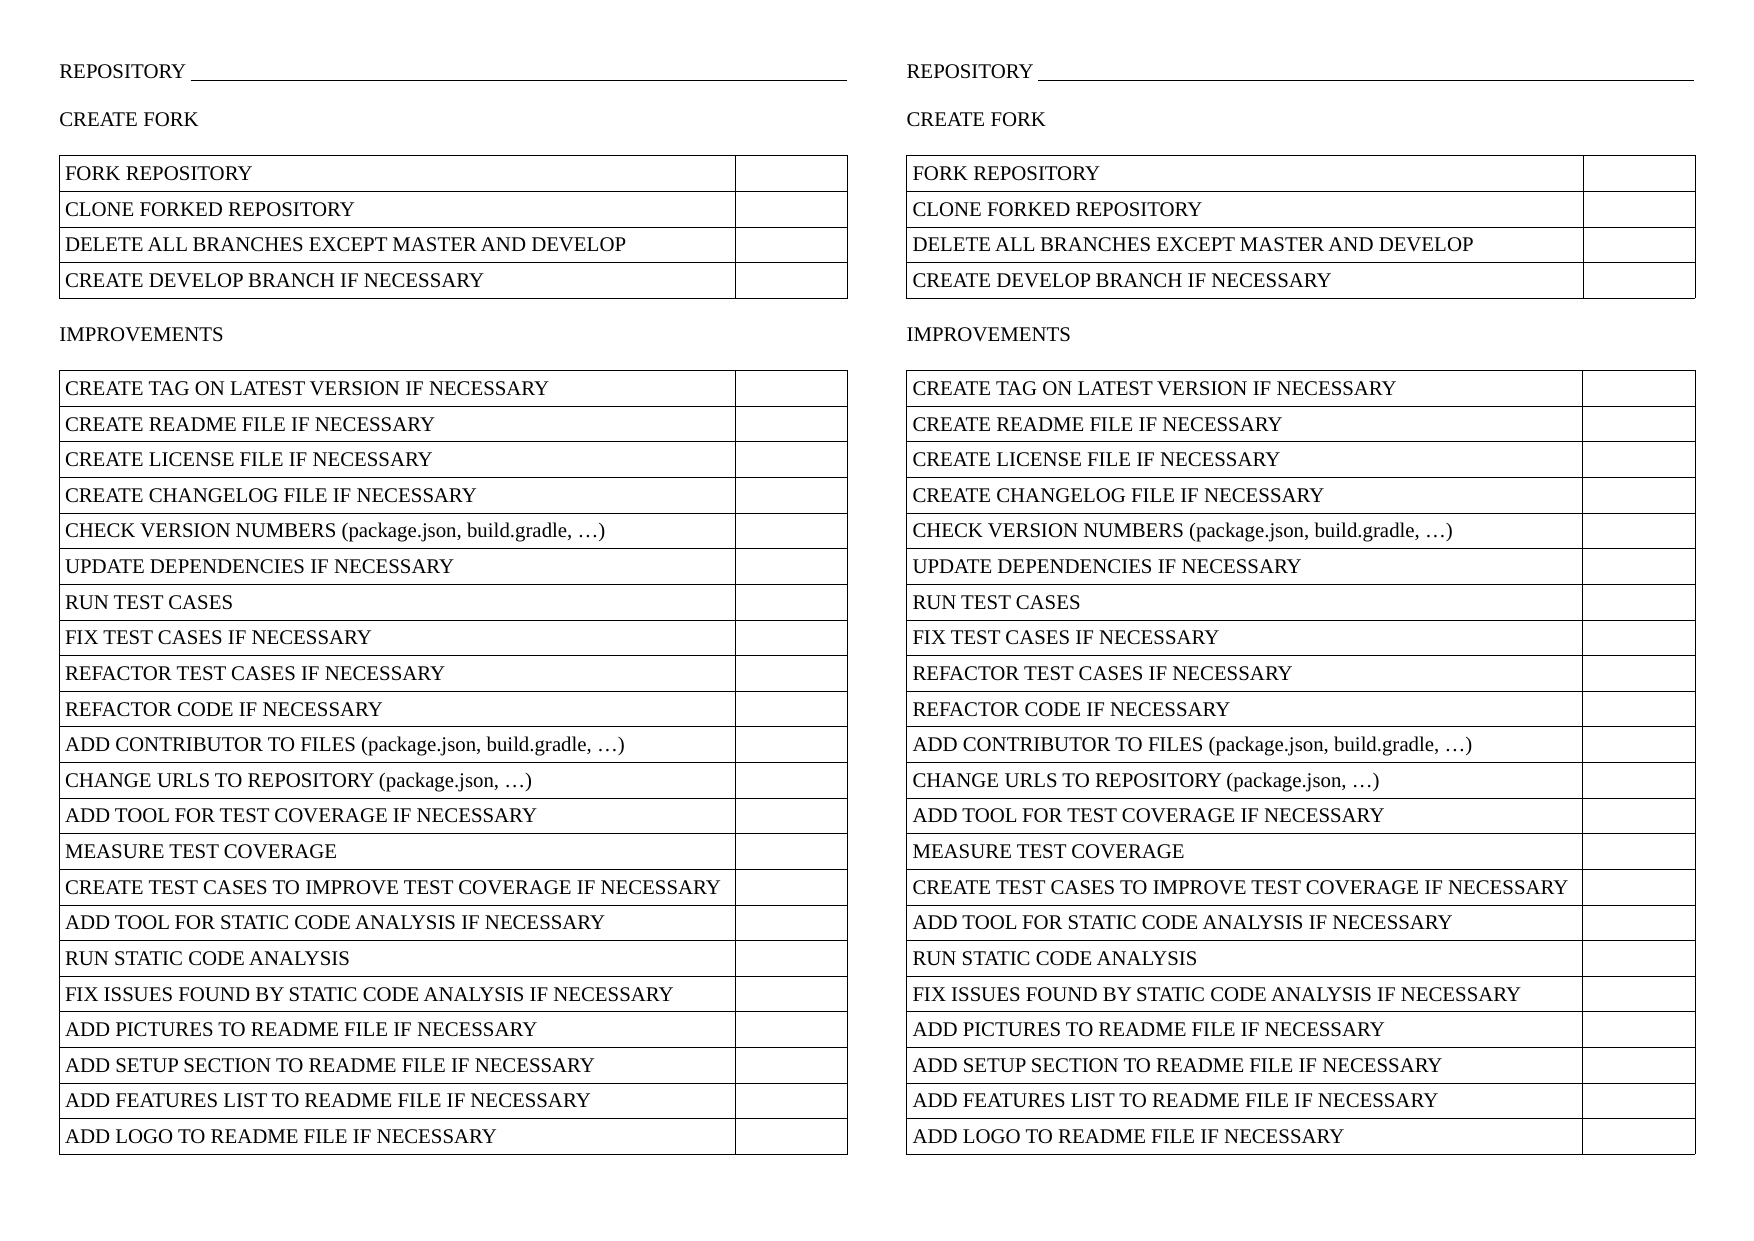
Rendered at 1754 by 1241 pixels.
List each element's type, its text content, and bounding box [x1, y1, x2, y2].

table_cell CREATE DEVELOP BRANCH IF NECESSARY [907, 263, 1583, 298]
table_cell [736, 692, 847, 726]
table_cell ADD TOOL FOR STATIC CODE ANALYSIS IF NECESSARY [907, 906, 1582, 940]
text REPOSITORY [906, 59, 1695, 83]
table_cell [736, 549, 847, 584]
table_cell ADD FEATURES LIST TO README FILE IF NECESSARY [907, 1084, 1582, 1118]
table_cell CREATE README FILE IF NECESSARY [60, 407, 735, 441]
table_cell REFACTOR TEST CASES IF NECESSARY [907, 656, 1582, 691]
table_cell RUN TEST CASES [60, 585, 735, 619]
table_cell [1584, 263, 1695, 298]
table_cell ADD CONTRIBUTOR TO FILES (package.json, build.gradle, …) [60, 727, 735, 762]
table_cell CHANGE URLS TO REPOSITORY (package.json, …) [907, 763, 1582, 798]
table_cell [736, 407, 847, 441]
table_cell [1583, 1012, 1695, 1047]
table_cell [1583, 870, 1695, 904]
table_cell ADD PICTURES TO README FILE IF NECESSARY [60, 1012, 735, 1047]
table_cell FIX ISSUES FOUND BY STATIC CODE ANALYSIS IF NECESSARY [60, 977, 735, 1011]
table_header [1584, 156, 1695, 191]
table_cell [736, 906, 847, 940]
table_cell [736, 799, 847, 833]
table_cell [1583, 763, 1695, 798]
table_cell ADD LOGO TO README FILE IF NECESSARY [60, 1119, 735, 1154]
table_cell [1583, 1084, 1695, 1118]
table_cell [736, 228, 847, 262]
table_cell MEASURE TEST COVERAGE [60, 834, 735, 869]
table_cell [736, 1048, 847, 1083]
table_cell [1583, 834, 1695, 869]
table_cell CHANGE URLS TO REPOSITORY (package.json, …) [60, 763, 735, 798]
table_cell ADD CONTRIBUTOR TO FILES (package.json, build.gradle, …) [907, 727, 1582, 762]
table_cell [1583, 1119, 1695, 1154]
table_header [1583, 371, 1695, 406]
table_header CREATE TAG ON LATEST VERSION IF NECESSARY [60, 371, 735, 406]
table_cell [1583, 692, 1695, 726]
text CREATE FORK [906, 107, 1695, 131]
table_cell RUN TEST CASES [907, 585, 1582, 619]
table_cell [736, 941, 847, 976]
table_cell [1583, 478, 1695, 513]
table_cell ADD PICTURES TO README FILE IF NECESSARY [907, 1012, 1582, 1047]
table_cell CREATE CHANGELOG FILE IF NECESSARY [907, 478, 1582, 513]
table_cell [736, 585, 847, 619]
table_cell RUN STATIC CODE ANALYSIS [907, 941, 1582, 976]
table_cell FIX ISSUES FOUND BY STATIC CODE ANALYSIS IF NECESSARY [907, 977, 1582, 1011]
table_cell UPDATE DEPENDENCIES IF NECESSARY [907, 549, 1582, 584]
table_cell [1583, 407, 1695, 441]
table_cell [736, 870, 847, 904]
table_cell UPDATE DEPENDENCIES IF NECESSARY [60, 549, 735, 584]
table_cell [1583, 514, 1695, 548]
table_cell [1583, 727, 1695, 762]
table_header FORK REPOSITORY [907, 156, 1583, 191]
table_cell DELETE ALL BRANCHES EXCEPT MASTER AND DEVELOP [60, 228, 735, 262]
table_header [736, 371, 847, 406]
table_cell [1583, 585, 1695, 619]
table_cell CREATE CHANGELOG FILE IF NECESSARY [60, 478, 735, 513]
table_cell [1583, 656, 1695, 691]
table_cell MEASURE TEST COVERAGE [907, 834, 1582, 869]
table_cell [736, 1084, 847, 1118]
table_cell [736, 834, 847, 869]
table_cell [736, 192, 847, 227]
table_cell RUN STATIC CODE ANALYSIS [60, 941, 735, 976]
table_cell [736, 514, 847, 548]
table_cell ADD SETUP SECTION TO README FILE IF NECESSARY [60, 1048, 735, 1083]
table_cell [736, 977, 847, 1011]
table_cell [1583, 799, 1695, 833]
table_cell REFACTOR CODE IF NECESSARY [60, 692, 735, 726]
table_cell CREATE LICENSE FILE IF NECESSARY [60, 442, 735, 477]
table_cell [736, 442, 847, 477]
table_cell FIX TEST CASES IF NECESSARY [60, 621, 735, 655]
table_cell CHECK VERSION NUMBERS (package.json, build.gradle, …) [907, 514, 1582, 548]
table_cell ADD TOOL FOR STATIC CODE ANALYSIS IF NECESSARY [60, 906, 735, 940]
table_cell CREATE TEST CASES TO IMPROVE TEST COVERAGE IF NECESSARY [907, 870, 1582, 904]
table_cell ADD TOOL FOR TEST COVERAGE IF NECESSARY [907, 799, 1582, 833]
table_cell [736, 1119, 847, 1154]
table_cell CREATE DEVELOP BRANCH IF NECESSARY [60, 263, 735, 298]
table_cell [736, 621, 847, 655]
table_cell [1583, 941, 1695, 976]
table_cell [1584, 192, 1695, 227]
table_cell FIX TEST CASES IF NECESSARY [907, 621, 1582, 655]
table_cell [1583, 977, 1695, 1011]
table_cell [736, 478, 847, 513]
table_cell [736, 1012, 847, 1047]
table_cell CREATE LICENSE FILE IF NECESSARY [907, 442, 1582, 477]
table_cell [1584, 228, 1695, 262]
table_cell ADD LOGO TO README FILE IF NECESSARY [907, 1119, 1582, 1154]
text IMPROVEMENTS [906, 322, 1695, 346]
table_cell REFACTOR TEST CASES IF NECESSARY [60, 656, 735, 691]
table_cell ADD FEATURES LIST TO README FILE IF NECESSARY [60, 1084, 735, 1118]
table_cell [736, 727, 847, 762]
table_cell DELETE ALL BRANCHES EXCEPT MASTER AND DEVELOP [907, 228, 1583, 262]
table_cell [1583, 621, 1695, 655]
text REPOSITORY [59, 59, 847, 83]
table_cell [736, 656, 847, 691]
table_cell CREATE README FILE IF NECESSARY [907, 407, 1582, 441]
table_header [736, 156, 847, 191]
table_cell ADD SETUP SECTION TO README FILE IF NECESSARY [907, 1048, 1582, 1083]
table_cell CHECK VERSION NUMBERS (package.json, build.gradle, …) [60, 514, 735, 548]
table_cell [1583, 906, 1695, 940]
table_cell [736, 763, 847, 798]
table_cell [736, 263, 847, 298]
text CREATE FORK [59, 107, 847, 131]
table_cell CLONE FORKED REPOSITORY [907, 192, 1583, 227]
table_header CREATE TAG ON LATEST VERSION IF NECESSARY [907, 371, 1582, 406]
table_cell REFACTOR CODE IF NECESSARY [907, 692, 1582, 726]
table_cell CREATE TEST CASES TO IMPROVE TEST COVERAGE IF NECESSARY [60, 870, 735, 904]
table_cell ADD TOOL FOR TEST COVERAGE IF NECESSARY [60, 799, 735, 833]
table_cell [1583, 1048, 1695, 1083]
table_cell [1583, 549, 1695, 584]
table_cell CLONE FORKED REPOSITORY [60, 192, 735, 227]
text IMPROVEMENTS [59, 322, 847, 346]
table_cell [1583, 442, 1695, 477]
table_header FORK REPOSITORY [60, 156, 735, 191]
